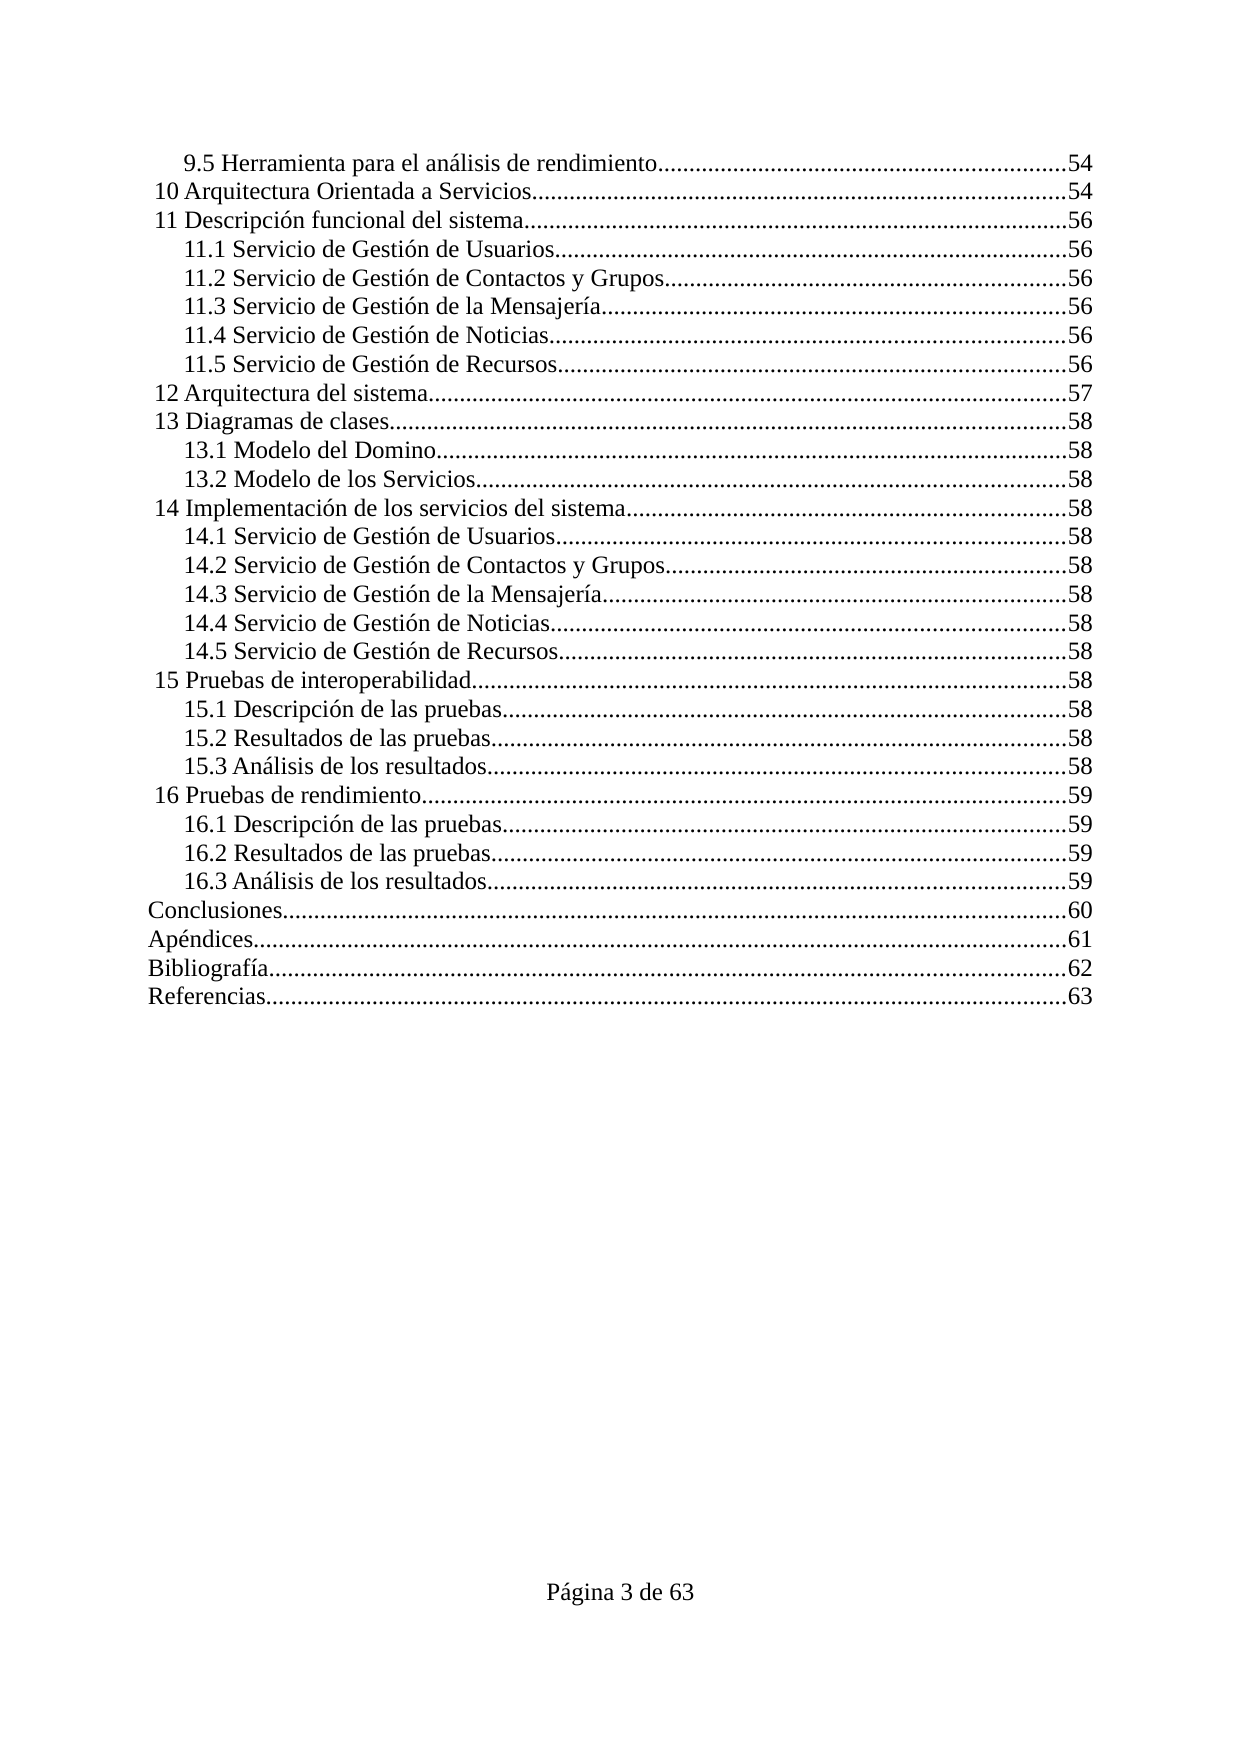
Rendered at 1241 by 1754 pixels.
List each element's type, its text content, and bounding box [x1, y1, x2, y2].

text 14.2 Servicio de Gestión de Contactos y Grupos 58 [177, 550, 1093, 579]
text 15 Pruebas de interoperabilidad 58 [148, 665, 1093, 694]
text 11.5 Servicio de Gestión de Recursos 56 [177, 349, 1093, 378]
text 11.1 Servicio de Gestión de Usuarios 56 [177, 234, 1093, 263]
text 14 Implementación de los servicios del sistema 58 [148, 493, 1093, 521]
text 16.3 Análisis de los resultados 59 [177, 866, 1093, 895]
text Bibliografía 62 [148, 953, 1093, 981]
text 13.1 Modelo del Domino 58 [177, 435, 1093, 464]
text 13.2 Modelo de los Servicios 58 [177, 464, 1093, 493]
text 11.3 Servicio de Gestión de la Mensajería 56 [177, 291, 1093, 320]
text Conclusiones 60 [148, 895, 1093, 924]
text 11 Descripción funcional del sistema 56 [148, 205, 1093, 234]
text Referencias 63 [148, 981, 1093, 1010]
text Apéndices 61 [148, 924, 1093, 953]
text 12 Arquitectura del sistema 57 [148, 378, 1093, 406]
text 16.2 Resultados de las pruebas 59 [177, 838, 1093, 866]
text 10 Arquitectura Orientada a Servicios 54 [148, 176, 1093, 205]
text 14.1 Servicio de Gestión de Usuarios 58 [177, 521, 1093, 550]
text 15.3 Análisis de los resultados 58 [177, 751, 1093, 780]
text 11.4 Servicio de Gestión de Noticias 56 [177, 320, 1093, 349]
text 16.1 Descripción de las pruebas 59 [177, 809, 1093, 838]
text 14.3 Servicio de Gestión de la Mensajería 58 [177, 579, 1093, 608]
text 14.5 Servicio de Gestión de Recursos 58 [177, 636, 1093, 665]
text 13 Diagramas de clases 58 [148, 406, 1093, 435]
text 15.1 Descripción de las pruebas 58 [177, 694, 1093, 723]
text 11.2 Servicio de Gestión de Contactos y Grupos 56 [177, 263, 1093, 291]
text 9.5 Herramienta para el análisis de rendimiento 54 [177, 148, 1093, 176]
text 15.2 Resultados de las pruebas 58 [177, 723, 1093, 751]
text 16 Pruebas de rendimiento 59 [148, 780, 1093, 809]
text 14.4 Servicio de Gestión de Noticias 58 [177, 608, 1093, 636]
